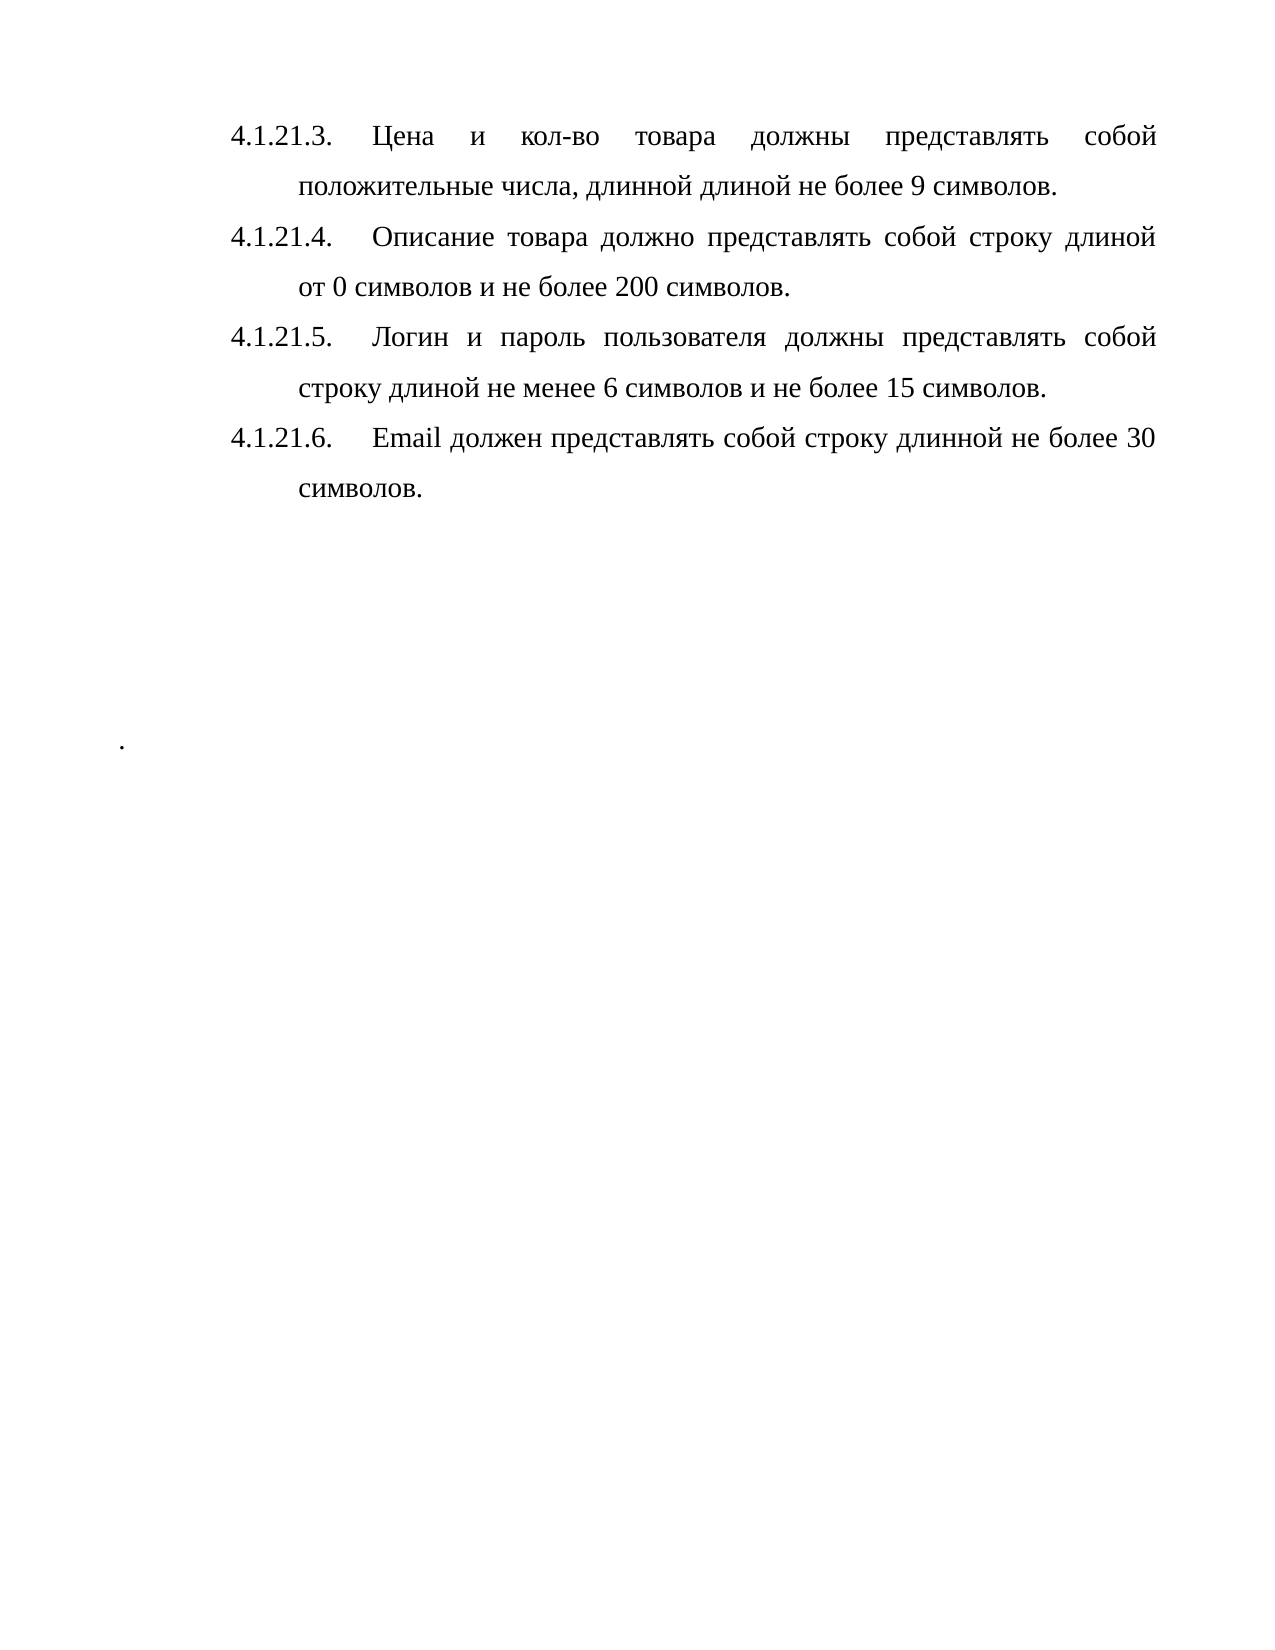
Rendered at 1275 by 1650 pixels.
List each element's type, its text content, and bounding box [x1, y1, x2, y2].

list Email должен представлять собой строку длинной не более 30 символов. [231, 420, 1157, 504]
list Логин и пароль пользователя должны представлять собой строку длиной не менее 6 символов и не более 15 символов. [231, 319, 1157, 403]
text . [118, 722, 1157, 755]
list Цена и кол-во товара должны представлять собой положительные числа, длинной длиной не более 9 символов. [231, 118, 1157, 202]
list Описание товара должно представлять собой строку длиной от 0 символов и не более 200 символов. [231, 219, 1157, 303]
